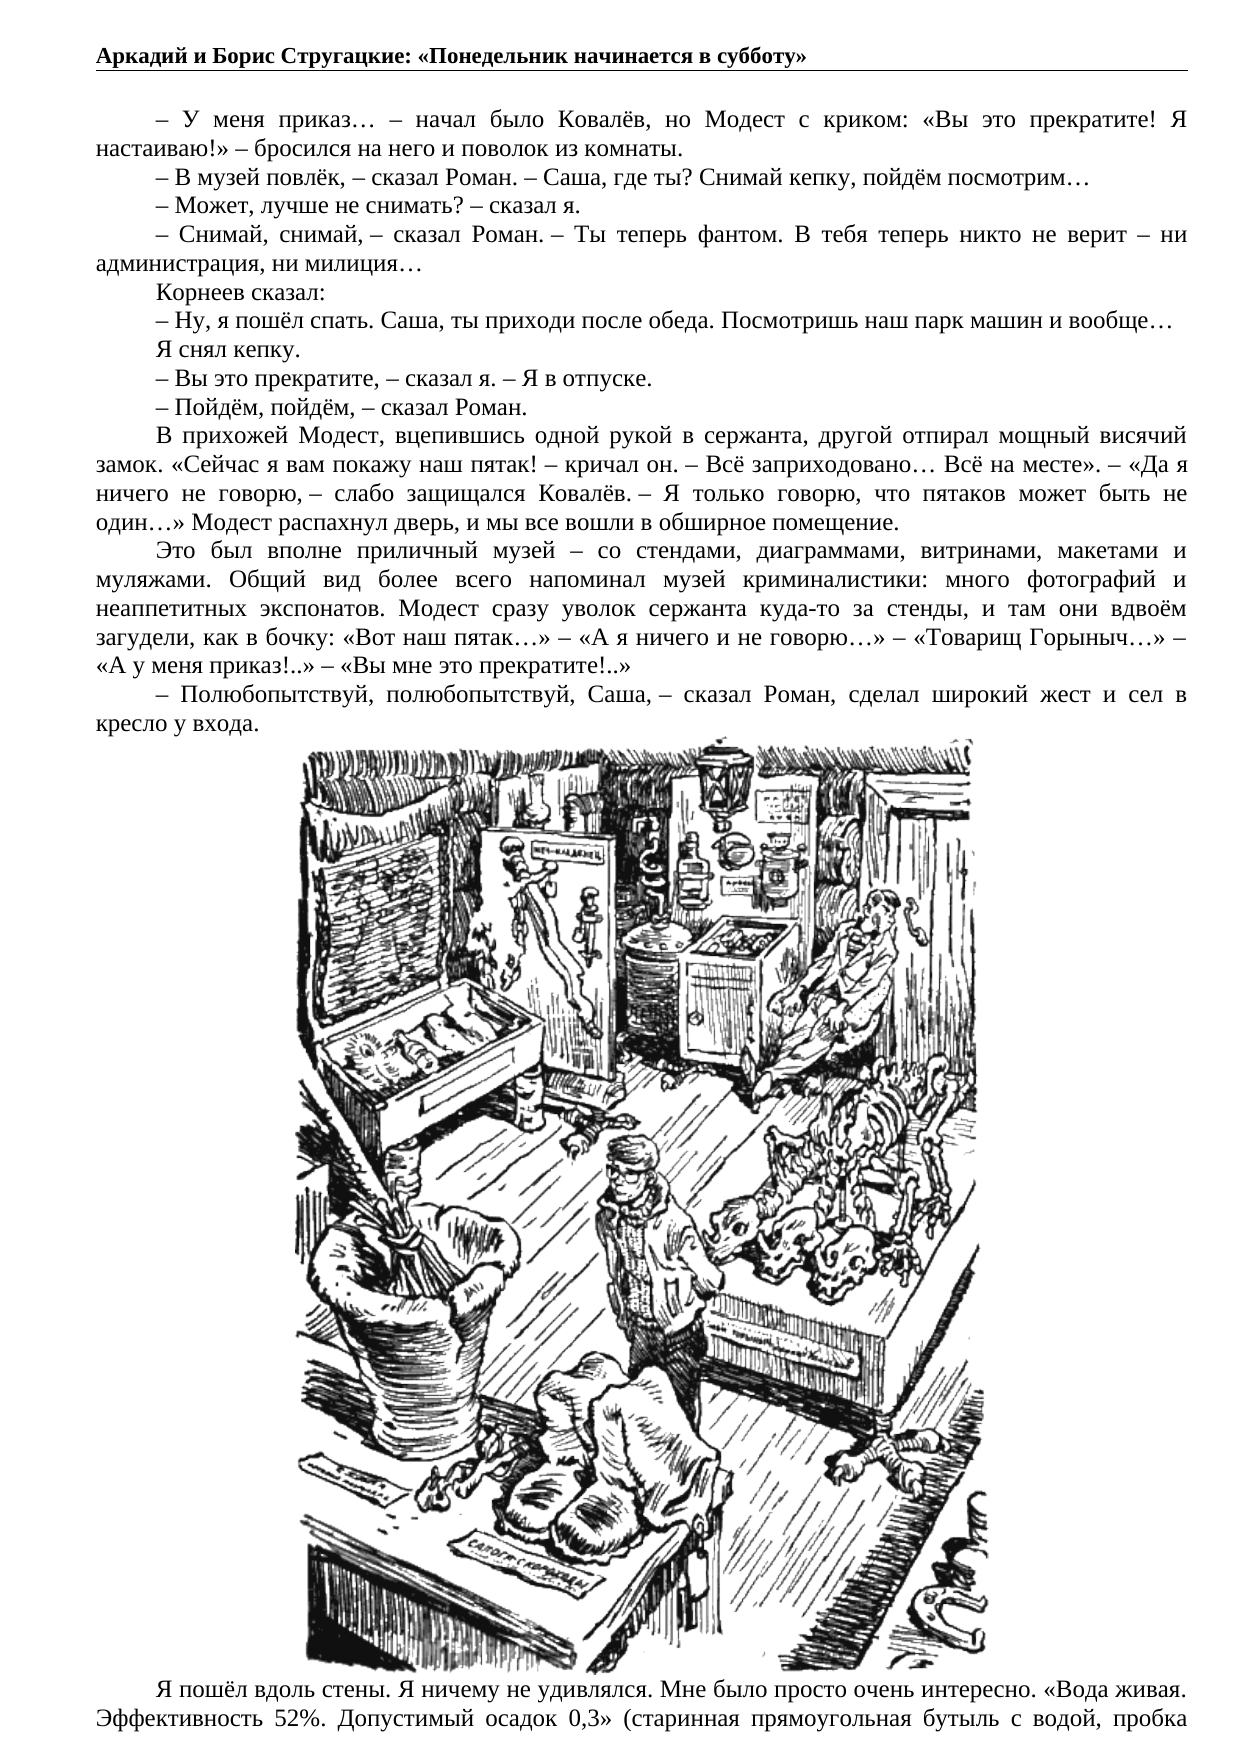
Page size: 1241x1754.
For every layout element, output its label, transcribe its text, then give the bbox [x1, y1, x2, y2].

text – Вы это прекратите, – сказал я. – Я в отпуске. [96, 363, 1188, 392]
text Это был вполне приличный музей – со стендами, диаграммами, витринами, макетами и муляжами. Общий вид более всего напоминал музей криминалистики: много фотографий и неаппетитных экспонатов. Модест сразу уволок сержанта куда-то за стенды, и там они вдвоём загудели, как в бочку: «Вот наш пятак…» – «А я ничего и не говорю…» – «Товарищ Горыныч…» – «А у меня приказ!..» – «Вы мне это прекратите!..» [96, 535, 1188, 679]
text – Снимай, снимай, – сказал Роман. – Ты теперь фантом. В тебя теперь никто не верит – ни администрация, ни милиция… [96, 219, 1188, 277]
text Корнеев сказал: [96, 277, 1188, 305]
text – Может, лучше не снимать? – сказал я. [96, 190, 1188, 219]
text – Ну, я пошёл спать. Саша, ты приходи после обеда. Посмотришь наш парк машин и вообще… [96, 305, 1188, 334]
text – Полюбопытствуй, полюбопытствуй, Саша, – сказал Роман, сделал широкий жест и сел в кресло у входа. [96, 679, 1188, 737]
text Я снял кепку. [96, 334, 1188, 363]
text – Пойдём, пойдём, – сказал Роман. [96, 392, 1188, 420]
text Я пошёл вдоль стены. Я ничему не удивлялся. Мне было просто очень интересно. «Вода живая. Эффективность 52%. Допустимый осадок 0,3» (старинная прямоугольная бутыль с водой, пробка [96, 1674, 1188, 1732]
text – У меня приказ… – начал было Ковалёв, но Модест с криком: «Вы это прекратите! Я настаиваю!» – бросился на него и поволок из комнаты. [96, 104, 1188, 162]
text – В музей повлёк, – сказал Роман. – Саша, где ты? Снимай кепку, пойдём посмотрим… [96, 162, 1188, 190]
text В прихожей Модест, вцепившись одной рукой в сержанта, другой отпирал мощный висячий замок. «Сейчас я вам покажу наш пятак! – кричал он. – Всё заприходовано… Всё на месте». – «Да я ничего не говорю, – слабо защищался Ковалёв. – Я только говорю, что пятаков может быть не один…» Модест распахнул дверь, и мы все вошли в обширное помещение. [96, 420, 1188, 535]
